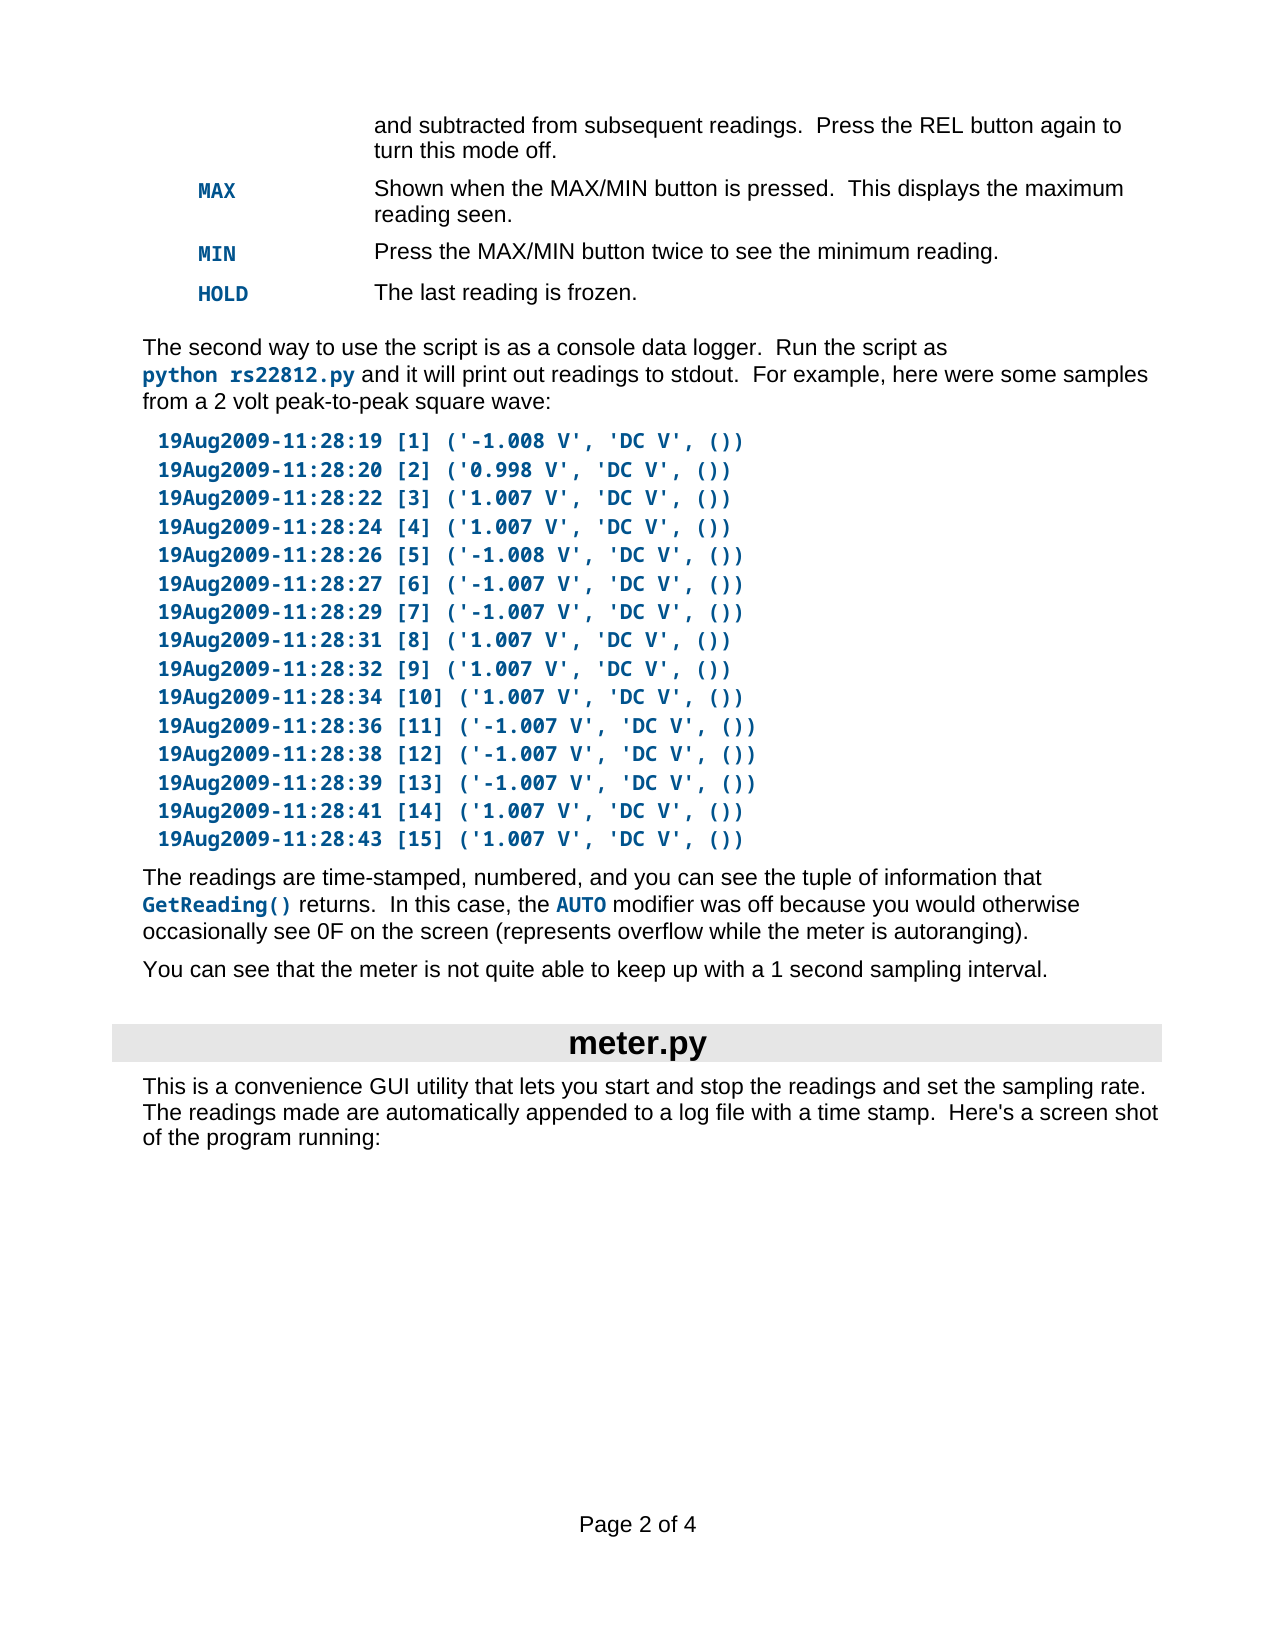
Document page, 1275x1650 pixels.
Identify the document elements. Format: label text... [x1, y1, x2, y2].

text This is a convenience GUI utility that lets you start and stop the readings and set the sampling rate. The readings made are automatically appended to a log file with a time stamp. Here's a screen shot of the program running: [142, 1073, 1162, 1150]
text 19Aug2009-11:28:36 [11] ('-1.007 V', 'DC V', ()) [157, 711, 1162, 739]
table_cell [198, 113, 374, 176]
text 19Aug2009-11:28:20 [2] ('0.998 V', 'DC V', ()) [157, 455, 1162, 483]
text 19Aug2009-11:28:22 [3] ('1.007 V', 'DC V', ()) [157, 483, 1162, 512]
text 19Aug2009-11:28:34 [10] ('1.007 V', 'DC V', ()) [157, 682, 1162, 711]
subtitle meter.py [112, 1024, 1162, 1062]
table_cell MAX [198, 176, 374, 239]
text 19Aug2009-11:28:32 [9] ('1.007 V', 'DC V', ()) [157, 654, 1162, 682]
table_cell HOLD [198, 279, 374, 320]
text 19Aug2009-11:28:29 [7] ('-1.007 V', 'DC V', ()) [157, 597, 1162, 626]
text The readings are time-stamped, numbered, and you can see the tuple of information that GetReading() returns. In this case, the AUTO modifier was off because you would otherwise occasionally see 0F on the screen (represents overflow while the meter is autoranging). [142, 865, 1162, 945]
text 19Aug2009-11:28:38 [12] ('-1.007 V', 'DC V', ()) [157, 739, 1162, 768]
table_cell The last reading is frozen. [374, 279, 1162, 320]
text 19Aug2009-11:28:41 [14] ('1.007 V', 'DC V', ()) [157, 796, 1162, 824]
text 19Aug2009-11:28:27 [6] ('-1.007 V', 'DC V', ()) [157, 569, 1162, 597]
text You can see that the meter is not quite able to keep up with a 1 second sampling interval. [142, 957, 1162, 982]
text 19Aug2009-11:28:43 [15] ('1.007 V', 'DC V', ()) [157, 824, 1162, 853]
table_cell Press the MAX/MIN button twice to see the minimum reading. [374, 239, 1162, 279]
table_cell Shown when the MAX/MIN button is pressed. This displays the maximum reading seen. [374, 176, 1162, 239]
text 19Aug2009-11:28:26 [5] ('-1.008 V', 'DC V', ()) [157, 540, 1162, 569]
text 19Aug2009-11:28:39 [13] ('-1.007 V', 'DC V', ()) [157, 768, 1162, 796]
text 19Aug2009-11:28:19 [1] ('-1.008 V', 'DC V', ()) [157, 426, 1162, 455]
table_cell MIN [198, 239, 374, 279]
text 19Aug2009-11:28:31 [8] ('1.007 V', 'DC V', ()) [157, 626, 1162, 654]
text 19Aug2009-11:28:24 [4] ('1.007 V', 'DC V', ()) [157, 512, 1162, 540]
table_cell and subtracted from subsequent readings. Press the REL button again to turn this mode off. [374, 113, 1162, 176]
text The second way to use the script is as a console data logger. Run the script as python rs22812.py and it will print out readings to stdout. For example, here were some samples from a 2 volt peak-to-peak square wave: [142, 335, 1162, 414]
